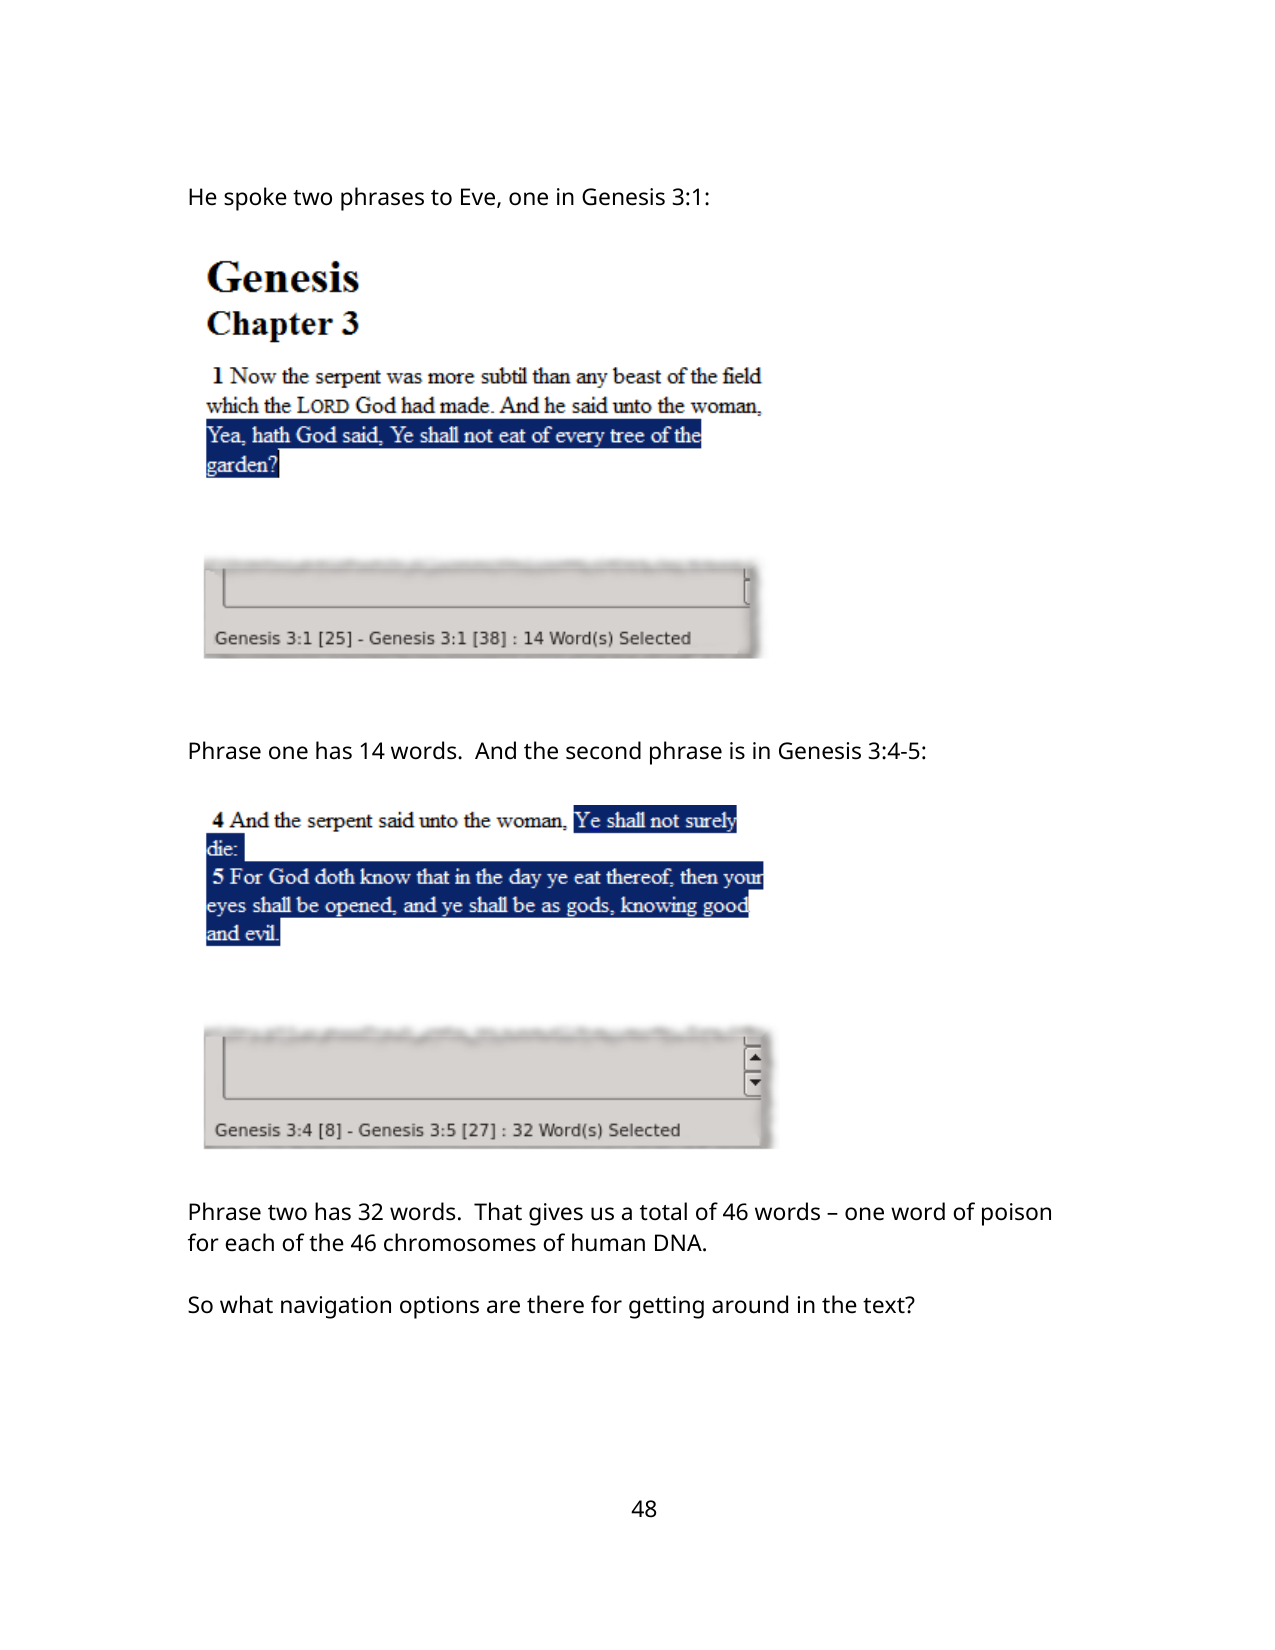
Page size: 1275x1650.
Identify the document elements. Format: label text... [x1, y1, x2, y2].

picture [202, 251, 773, 481]
text He spoke two phrases to Eve, one in Genesis 3:1: [187, 181, 1087, 212]
text Phrase two has 32 words. That gives us a total of 46 words – one word of poison for each of the 46 chromosomes of human DNA. [187, 1195, 1087, 1258]
picture [187, 550, 769, 673]
text So what navigation options are there for getting around in the text? [187, 1289, 1087, 1320]
picture [187, 1018, 780, 1165]
picture [202, 805, 771, 949]
text Phrase one has 14 words. And the second phrase is in Genesis 3:4-5: [187, 735, 1087, 766]
